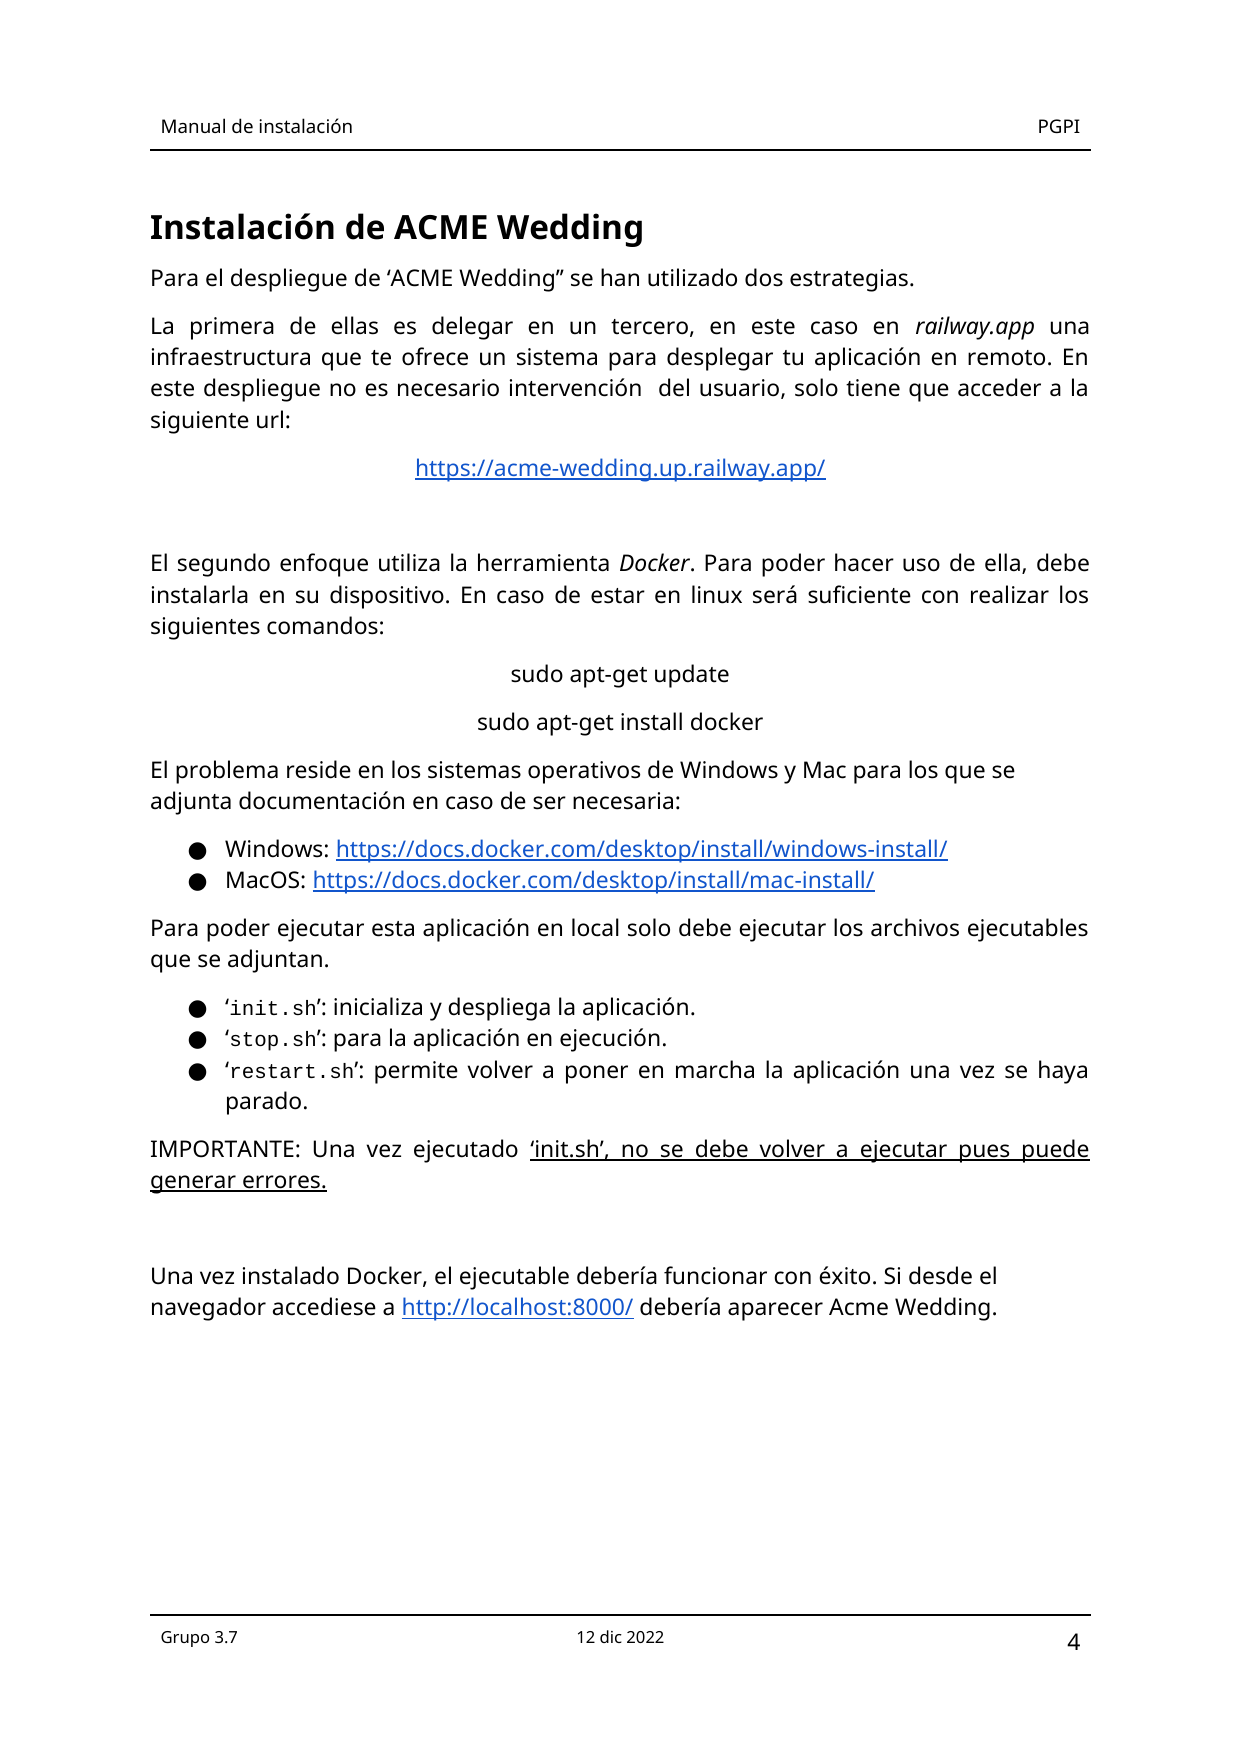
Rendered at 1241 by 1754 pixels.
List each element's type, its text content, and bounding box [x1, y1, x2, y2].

text Para poder ejecutar esta aplicación en local solo debe ejecutar los archivos ejecutables que se adjuntan. [150, 912, 1090, 974]
text El segundo enfoque utiliza la herramienta Docker. Para poder hacer uso de ella, debe instalarla en su dispositivo. En caso de estar en linux será suficiente con realizar los siguientes comandos: [150, 547, 1090, 641]
subtitle Instalación de ACME Wedding [150, 204, 1090, 249]
list ‘stop.sh’: para la aplicación en ejecución. [187, 1022, 1090, 1054]
text sudo apt-get install docker [150, 706, 1090, 737]
list ‘restart.sh’: permite volver a poner en marcha la aplicación una vez se haya parado. [187, 1054, 1090, 1116]
list ‘init.sh’: inicializa y despliega la aplicación. [187, 991, 1090, 1022]
text La primera de ellas es delegar en un tercero, en este caso en railway.app una infraestructura que te ofrece un sistema para desplegar tu aplicación en remoto. En este despliegue no es necesario intervención del usuario, solo tiene que acceder a la siguiente url: [150, 310, 1090, 435]
text https://acme-wedding.up.railway.app/ [150, 452, 1090, 483]
text Para el despliegue de ‘ACME Wedding’’ se han utilizado dos estrategias. [150, 262, 1090, 293]
text IMPORTANTE: Una vez ejecutado ‘init.sh’, no se debe volver a ejecutar pues puede generar errores. [150, 1133, 1090, 1195]
text El problema reside en los sistemas operativos de Windows y Mac para los que se adjunta documentación en caso de ser necesaria: [150, 754, 1090, 816]
text sudo apt-get update [150, 658, 1090, 689]
text Una vez instalado Docker, el ejecutable debería funcionar con éxito. Si desde el navegador accediese a http://localhost:8000/ debería aparecer Acme Wedding. [150, 1260, 1090, 1322]
list Windows: https://docs.docker.com/desktop/install/windows-install/ [187, 833, 1090, 864]
list MacOS: https://docs.docker.com/desktop/install/mac-install/ [187, 864, 1090, 895]
